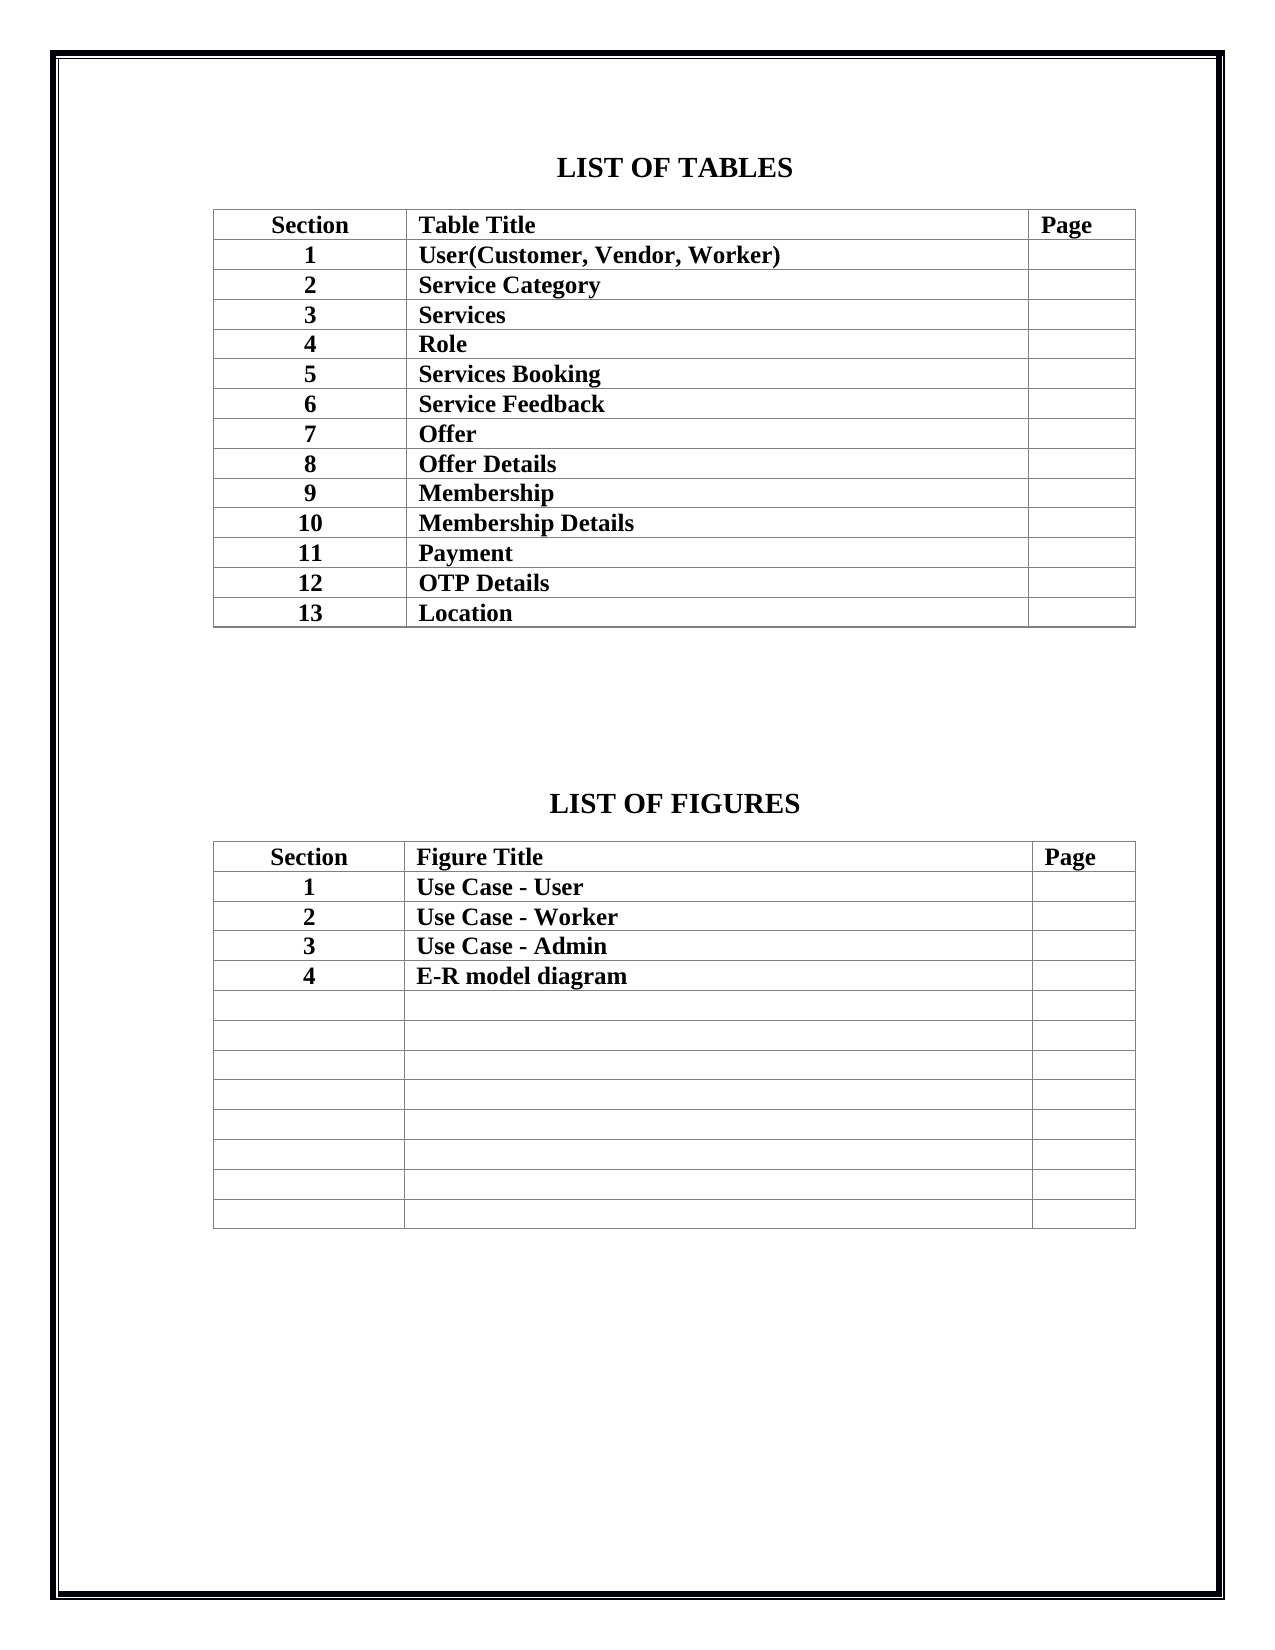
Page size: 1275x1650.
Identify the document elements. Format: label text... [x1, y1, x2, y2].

table_cell 2 [214, 902, 404, 930]
table_cell [1033, 1080, 1135, 1109]
table_cell Role [407, 330, 1028, 358]
table_cell 3 [214, 931, 404, 960]
table_cell Use Case - Worker [405, 902, 1032, 930]
table_cell User(Customer, Vendor, Worker) [407, 240, 1028, 269]
table_cell [1033, 1140, 1135, 1169]
table_cell [1029, 300, 1135, 328]
table_cell Use Case - Admin [405, 931, 1032, 960]
table_cell 10 [214, 508, 406, 537]
table_cell [1029, 270, 1135, 299]
table_cell Membership [407, 479, 1028, 507]
table_cell [1033, 991, 1135, 1020]
table_cell [1029, 598, 1135, 626]
table_cell 4 [214, 330, 406, 358]
table_cell 4 [214, 961, 404, 990]
table_cell [1033, 1110, 1135, 1139]
table_cell [1029, 568, 1135, 597]
table_cell E-R model diagram [405, 961, 1032, 990]
table_cell [1029, 479, 1135, 507]
table_cell [1033, 961, 1135, 990]
table_cell [214, 1080, 404, 1109]
table_cell [1029, 359, 1135, 388]
table_cell Membership Details [407, 508, 1028, 537]
table_cell [1033, 1021, 1135, 1049]
table_cell [1033, 1170, 1135, 1198]
table_cell Service Feedback [407, 389, 1028, 418]
table_cell [405, 1170, 1032, 1198]
table_cell Services Booking [407, 359, 1028, 388]
table_cell [405, 1140, 1032, 1169]
table_header Page [1033, 842, 1135, 871]
table_cell [1029, 389, 1135, 418]
text LIST OF FIGURES [225, 787, 1125, 820]
table_cell 3 [214, 300, 406, 328]
table_cell [1029, 508, 1135, 537]
table_cell Service Category [407, 270, 1028, 299]
table_header Figure Title [405, 842, 1032, 871]
table_cell Offer [407, 419, 1028, 448]
table_cell [214, 1140, 404, 1169]
table_cell 5 [214, 359, 406, 388]
table_header Section [214, 210, 406, 239]
table_cell [1033, 1200, 1135, 1228]
table_header Section [214, 842, 404, 871]
table_cell Use Case - User [405, 872, 1032, 901]
table_cell [214, 1170, 404, 1198]
table_cell [405, 1200, 1032, 1228]
table_cell Location [407, 598, 1028, 626]
table_cell 11 [214, 538, 406, 567]
table_cell 9 [214, 479, 406, 507]
table_cell [1033, 1051, 1135, 1079]
table_cell [405, 1080, 1032, 1109]
table_cell [1033, 931, 1135, 960]
table_cell 7 [214, 419, 406, 448]
table_cell 13 [214, 598, 406, 626]
table_cell Services [407, 300, 1028, 328]
table_cell [1033, 902, 1135, 930]
table_cell 8 [214, 449, 406, 477]
table_cell [405, 1051, 1032, 1079]
table_cell [405, 1110, 1032, 1139]
table_cell OTP Details [407, 568, 1028, 597]
table_cell [1029, 538, 1135, 567]
table_cell 12 [214, 568, 406, 597]
table_cell [1029, 240, 1135, 269]
table_cell [214, 1200, 404, 1228]
table_cell 2 [214, 270, 406, 299]
table_header Table Title [407, 210, 1028, 239]
table_cell [214, 991, 404, 1020]
table_cell [214, 1051, 404, 1079]
table_cell Offer Details [407, 449, 1028, 477]
table_cell [214, 1110, 404, 1139]
table_cell 6 [214, 389, 406, 418]
table_cell [405, 991, 1032, 1020]
table_cell [214, 1021, 404, 1049]
table_cell 1 [214, 872, 404, 901]
table_cell [1029, 330, 1135, 358]
table_cell [1033, 872, 1135, 901]
table_cell [405, 1021, 1032, 1049]
text LIST OF TABLES [225, 150, 1125, 183]
table_header Page [1029, 210, 1135, 239]
table_cell [1029, 419, 1135, 448]
table_cell [1029, 449, 1135, 477]
table_cell 1 [214, 240, 406, 269]
table_cell Payment [407, 538, 1028, 567]
